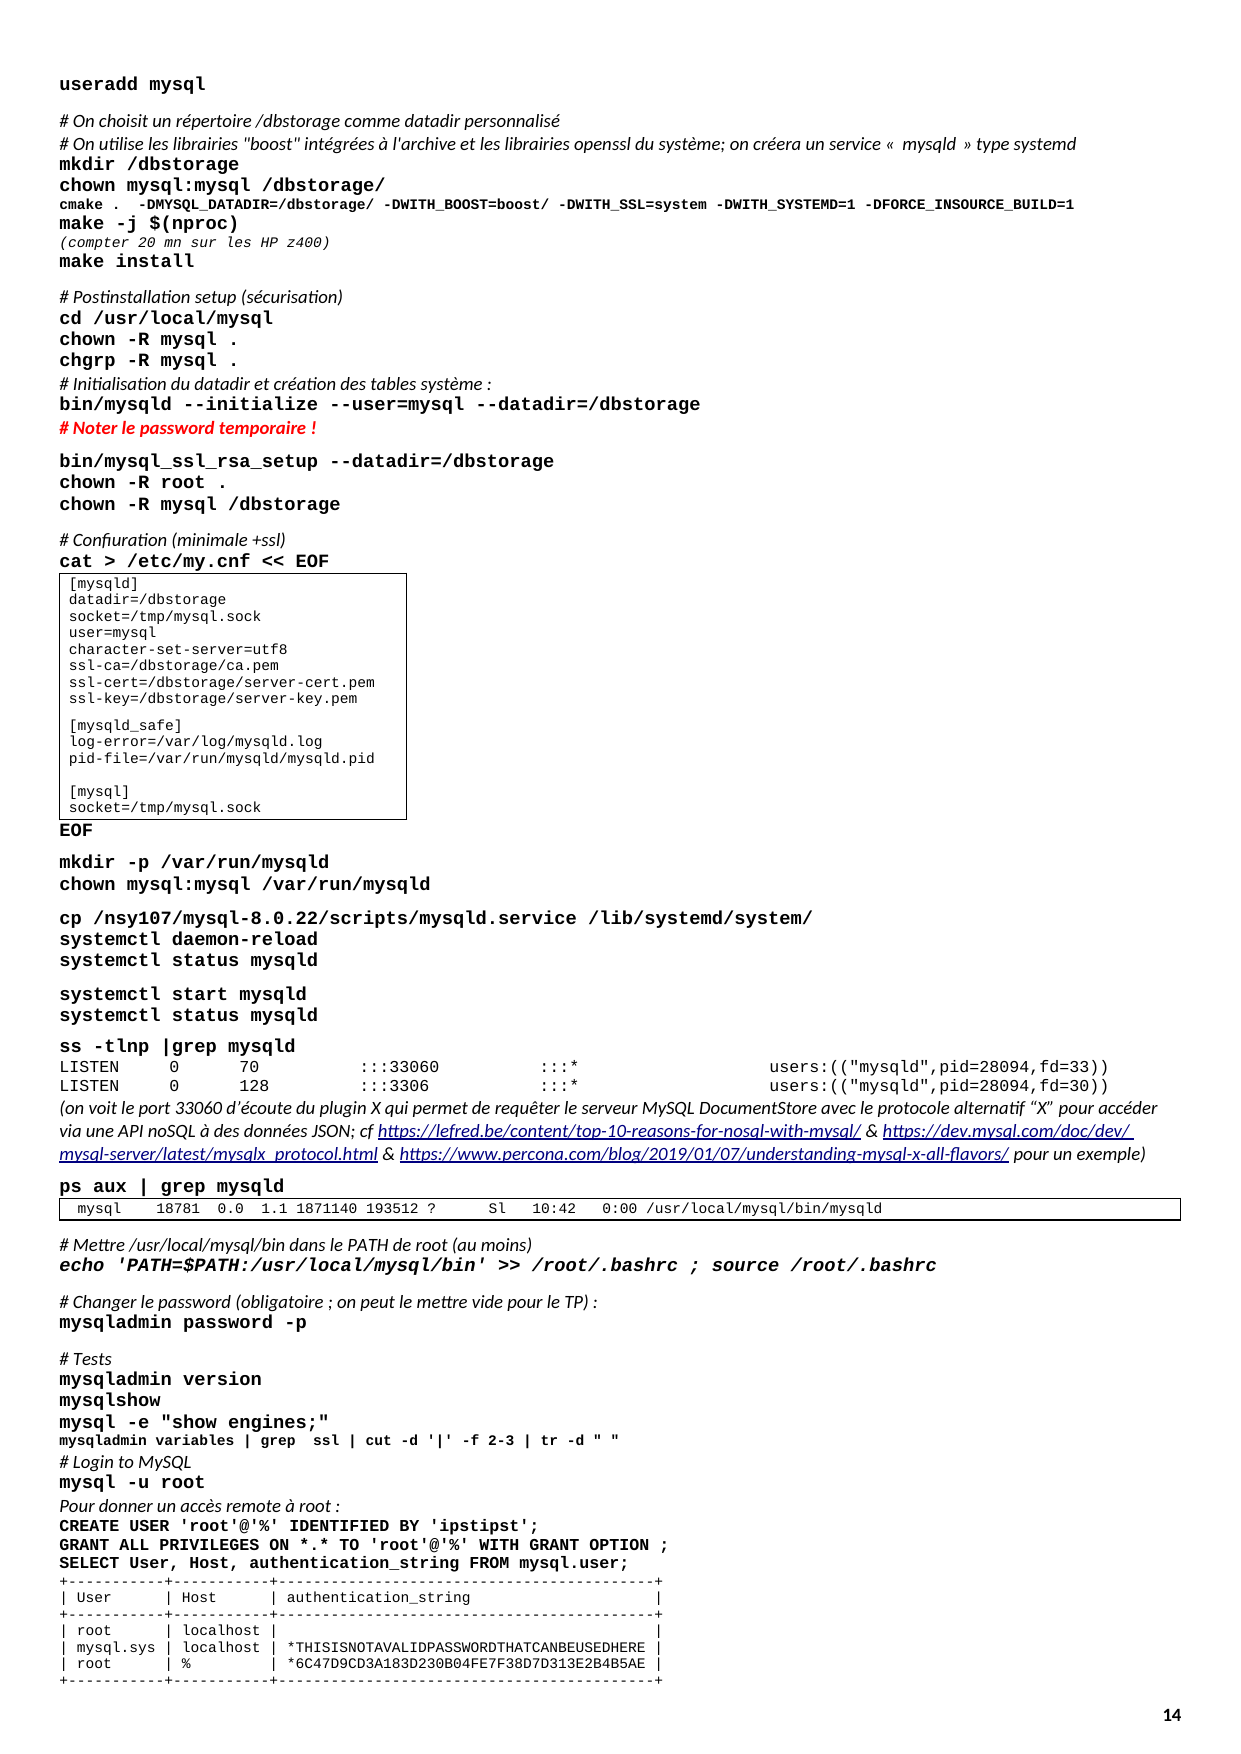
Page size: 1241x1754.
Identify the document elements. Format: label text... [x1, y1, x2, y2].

text # Login to MySQL [59, 1450, 1181, 1473]
text echo 'PATH=$PATH:/usr/local/mysql/bin' >> /root/.bashrc ; source /root/.bashrc [59, 1256, 1181, 1277]
text CREATE USER 'root'@'%' IDENTIFIED BY 'ipstipst'; [59, 1517, 1181, 1536]
text (compter 20 mn sur les HP z400) [59, 235, 1181, 252]
text cd /usr/local/mysql [59, 308, 1181, 330]
text mysql -u root [59, 1473, 1181, 1494]
text mysqlshow [59, 1391, 1181, 1412]
text datadir=/dbstorage [60, 589, 406, 606]
text # Noter le password temporaire ! [59, 416, 1181, 439]
text # On choisit un répertoire /dbstorage comme datadir personnalisé [59, 109, 1181, 132]
text cat > /etc/my.cnf << EOF [59, 551, 1181, 573]
text +-----------+-----------+-------------------------------------------+ [59, 1574, 1181, 1590]
text cp /nsy107/mysql-8.0.22/scripts/mysqld.service /lib/systemd/system/ [59, 908, 1181, 930]
text # Mettre /usr/local/mysql/bin dans le PATH de root (au moins) [59, 1233, 1181, 1256]
text systemctl daemon-reload [59, 930, 1181, 951]
text LISTEN 0 128 :::3306 :::* users:(("mysqld",pid=28094,fd=30)) [59, 1077, 1181, 1096]
text chown -R mysql . [59, 330, 1181, 351]
text # Postinstallation setup (sécurisation) [59, 286, 1181, 308]
text ssl-key=/dbstorage/server-key.pem [60, 689, 406, 708]
text SELECT User, Host, authentication_string FROM mysql.user; [59, 1555, 1181, 1574]
text socket=/tmp/mysql.sock [60, 797, 406, 819]
text bin/mysqld --initialize --user=mysql --datadir=/dbstorage [59, 395, 1181, 416]
text LISTEN 0 70 :::33060 :::* users:(("mysqld",pid=28094,fd=33)) [59, 1058, 1181, 1077]
text mkdir /dbstorage [59, 155, 1181, 176]
text make -j $(nproc) [59, 214, 1181, 235]
text | root | % | *6C47D9CD3A183D230B04FE7F38D7D313E2B4B5AE | [59, 1657, 1181, 1673]
text mysql -e "show engines;" [59, 1412, 1181, 1434]
text ss -tlnp |grep mysqld [59, 1037, 1181, 1058]
text systemctl start mysqld [59, 985, 1181, 1006]
text +-----------+-----------+-------------------------------------------+ [59, 1607, 1181, 1623]
text character-set-server=utf8 [60, 639, 406, 656]
text systemctl status mysqld [59, 951, 1181, 972]
text mkdir -p /var/run/mysqld [59, 853, 1181, 874]
text mysqladmin variables | grep ssl | cut -d '|' -f 2-3 | tr -d " " [59, 1434, 1181, 1450]
text socket=/tmp/mysql.sock [60, 606, 406, 622]
text [mysql] [60, 781, 406, 797]
text cmake . -DMYSQL_DATADIR=/dbstorage/ -DWITH_BOOST=boost/ -DWITH_SSL=system -DWITH_SYSTEMD=1 -DFORCE_INSOURCE_BUILD=1 [59, 197, 1181, 214]
text useradd mysql [59, 75, 1181, 96]
text EOF [59, 820, 1181, 842]
text # Confiuration (minimale +ssl) [59, 528, 1181, 551]
text chgrp -R mysql . [59, 351, 1181, 372]
text | root | localhost | | [59, 1623, 1181, 1640]
text [mysqld] [60, 574, 406, 589]
text mysqladmin password -p [59, 1313, 1181, 1334]
text ssl-ca=/dbstorage/ca.pem [60, 656, 406, 672]
text # On utilise les librairies "boost" intégrées à l'archive et les librairies openssl du système; on créera un service « mysqld » type systemd [59, 132, 1181, 155]
text bin/mysql_ssl_rsa_setup --datadir=/dbstorage [59, 452, 1181, 473]
text chown mysql:mysql /dbstorage/ [59, 176, 1181, 197]
text # Changer le password (obligatoire ; on peut le mettre vide pour le TP) : [59, 1290, 1181, 1313]
text mysqladmin version [59, 1370, 1181, 1391]
text | User | Host | authentication_string | [59, 1590, 1181, 1607]
text systemctl status mysqld [59, 1006, 1181, 1027]
text ps aux | grep mysqld [59, 1176, 1181, 1198]
text Pour donner un accès remote à root : [59, 1494, 1181, 1517]
text # Initialisation du datadir et création des tables système : [59, 372, 1181, 395]
text make install [59, 252, 1181, 273]
text GRANT ALL PRIVILEGES ON *.* TO 'root'@'%' WITH GRANT OPTION ; [59, 1536, 1181, 1555]
text log-error=/var/log/mysqld.log [60, 731, 406, 748]
text | mysql.sys | localhost | *THISISNOTAVALIDPASSWORDTHATCANBEUSEDHERE | [59, 1640, 1181, 1657]
text chown -R root . [59, 473, 1181, 494]
text mysql 18781 0.0 1.1 1871140 193512 ? Sl 10:42 0:00 /usr/local/mysql/bin/mysqld [60, 1199, 1180, 1219]
text user=mysql [60, 622, 406, 639]
text [mysqld_safe] [60, 715, 406, 731]
text +-----------+-----------+-------------------------------------------+ [59, 1673, 1181, 1690]
text chown mysql:mysql /var/run/mysqld [59, 874, 1181, 896]
text chown -R mysql /dbstorage [59, 494, 1181, 516]
text ssl-cert=/dbstorage/server-cert.pem [60, 672, 406, 689]
text (on voit le port 33060 d’écoute du plugin X qui permet de requêter le serveur MySQL DocumentStore avec le protocole alternatif “X” pour accéder via une API noSQL à des données JSON; cf https://lefred.be/content/top-10-reasons-for-nosql-with-mysql/ & https://dev.mysql.com/doc/dev/ mysql-server/latest/mysqlx_protocol.html & https://www.percona.com/blog/2019/01/07/understanding-mysql-x-all-flavors/ pour un exemple) [59, 1096, 1181, 1165]
text pid-file=/var/run/mysqld/mysqld.pid [60, 748, 406, 767]
text # Tests [59, 1347, 1181, 1370]
